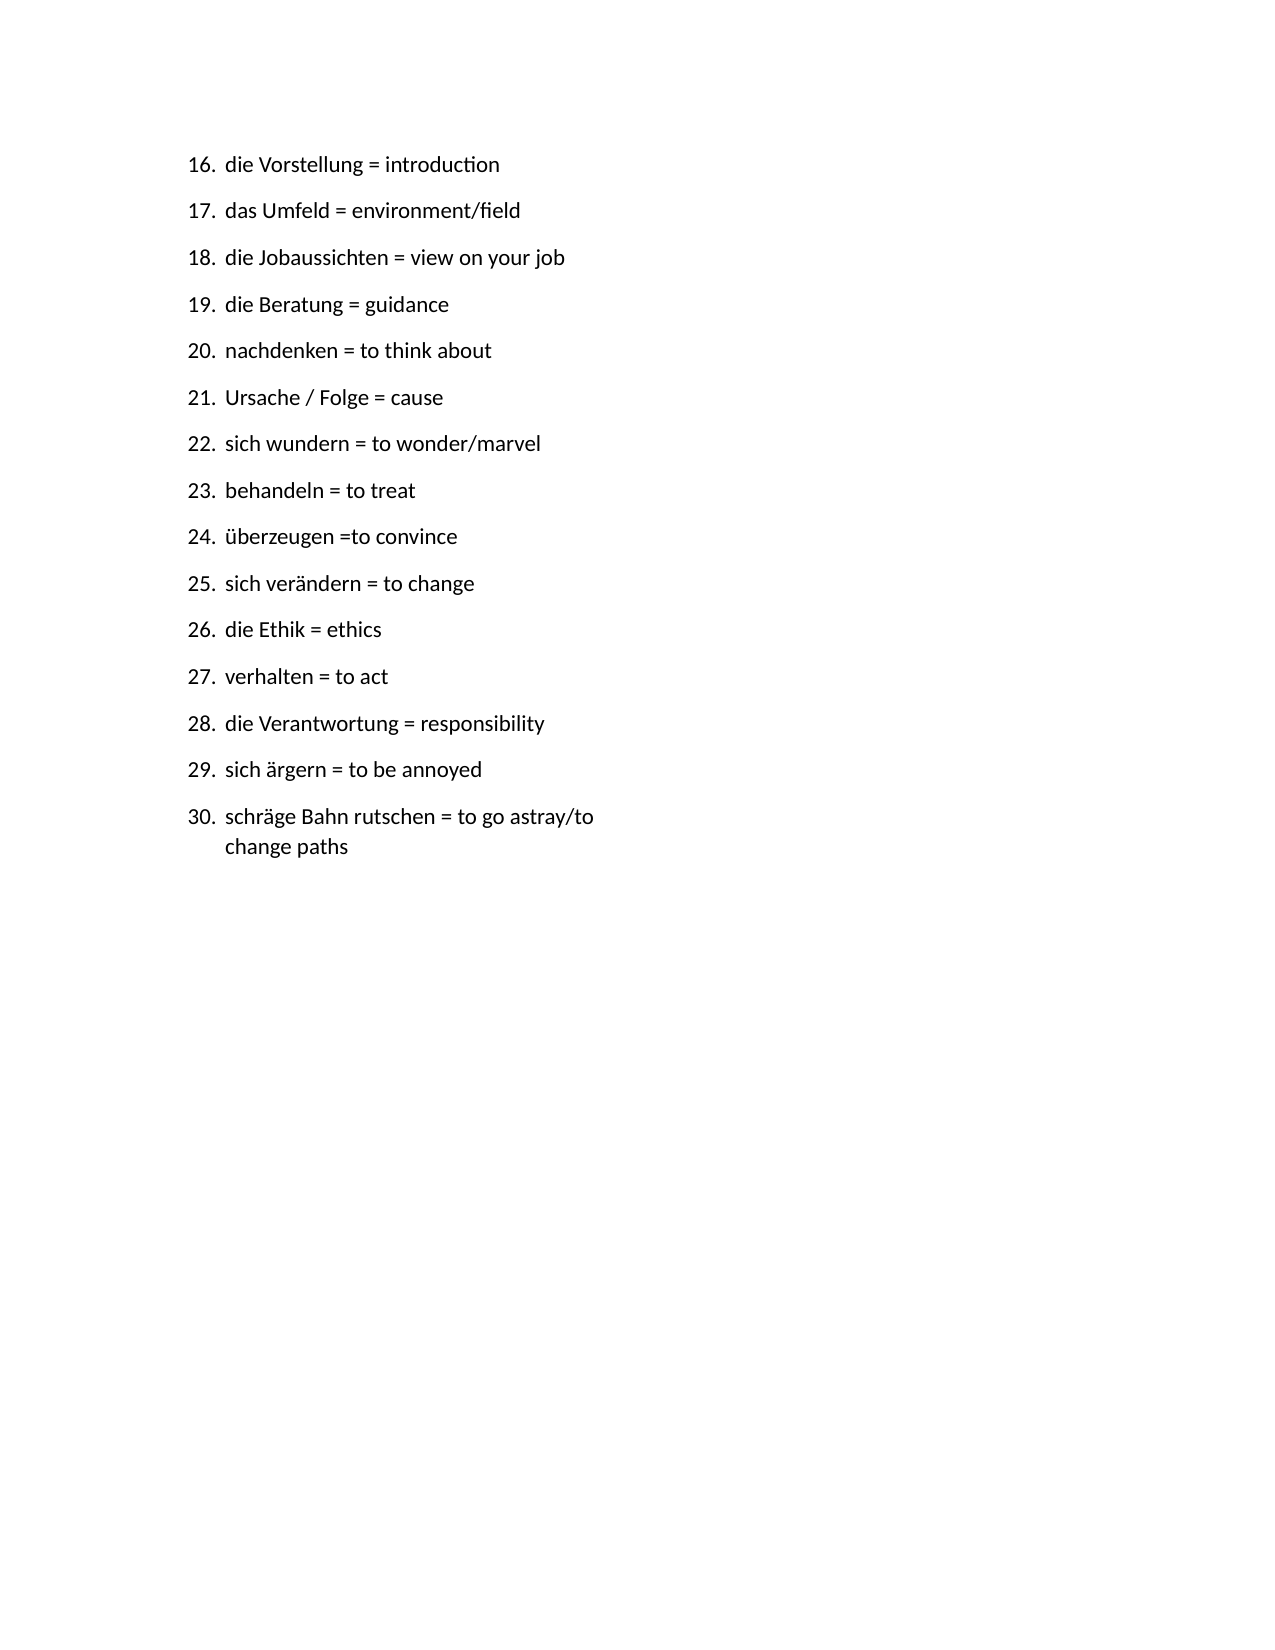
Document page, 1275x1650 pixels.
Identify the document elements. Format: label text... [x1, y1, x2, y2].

list die Jobaussichten = view on your job [187, 243, 600, 271]
list Ursache / Folge = cause [187, 383, 600, 411]
list die Vorstellung = introduction [187, 150, 600, 178]
list behandeln = to treat [187, 476, 600, 504]
list sich verändern = to change [187, 569, 600, 597]
list das Umfeld = environment/field [187, 197, 600, 224]
list nachdenken = to think about [187, 336, 600, 364]
list die Ethik = ethics [187, 616, 600, 644]
list die Verantwortung = responsibility [187, 709, 600, 737]
list die Beratung = guidance [187, 290, 600, 318]
list überzeugen =to convince [187, 522, 600, 551]
list verhalten = to act [187, 662, 600, 690]
list sich wundern = to wonder/marvel [187, 429, 600, 457]
list sich ärgern = to be annoyed [187, 755, 600, 783]
list schräge Bahn rutschen = to go astray/to change paths [187, 802, 600, 860]
